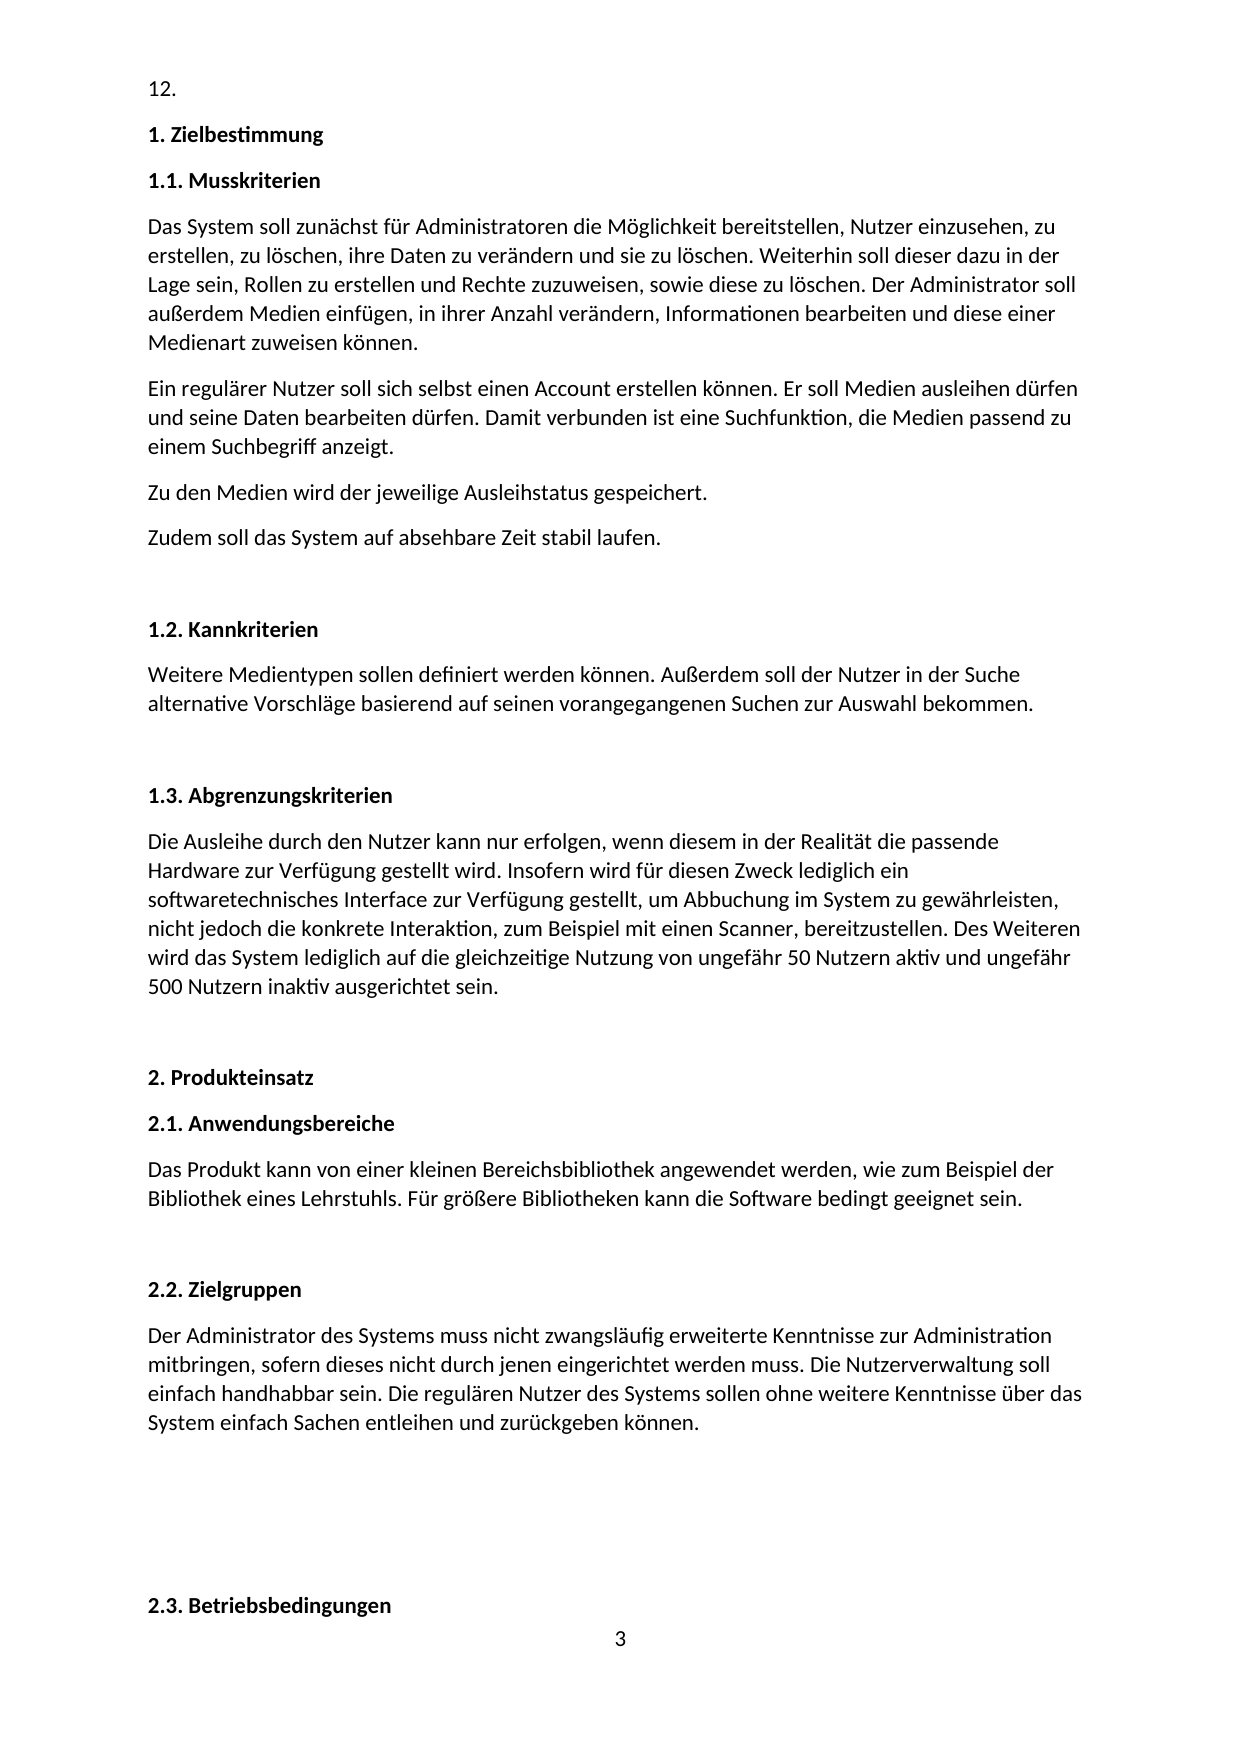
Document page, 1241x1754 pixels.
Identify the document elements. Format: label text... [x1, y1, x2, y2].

text Der Administrator des Systems muss nicht zwangsläufig erweiterte Kenntnisse zur Administration mitbringen, sofern dieses nicht durch jenen eingerichtet werden muss. Die Nutzerverwaltung soll einfach handhabbar sein. Die regulären Nutzer des Systems sollen ohne weitere Kenntnisse über das System einfach Sachen entleihen und zurückgeben können. [148, 1321, 1093, 1436]
text 2.1. Anwendungsbereiche [148, 1109, 1093, 1137]
text 1.1. Musskriterien [148, 166, 1093, 194]
text Das System soll zunächst für Administratoren die Möglichkeit bereitstellen, Nutzer einzusehen, zu erstellen, zu löschen, ihre Daten zu verändern und sie zu löschen. Weiterhin soll dieser dazu in der Lage sein, Rollen zu erstellen und Rechte zuzuweisen, sowie diese zu löschen. Der Administrator soll außerdem Medien einfügen, in ihrer Anzahl verändern, Informationen bearbeiten und diese einer Medienart zuweisen können. [148, 212, 1093, 356]
text Zu den Medien wird der jeweilige Ausleihstatus gespeichert. [148, 478, 1093, 506]
text 1.2. Kannkriterien [148, 615, 1093, 643]
text Die Ausleihe durch den Nutzer kann nur erfolgen, wenn diesem in der Realität die passende Hardware zur Verfügung gestellt wird. Insofern wird für diesen Zweck lediglich ein softwaretechnisches Interface zur Verfügung gestellt, um Abbuchung im System zu gewährleisten, nicht jedoch die konkrete Interaktion, zum Beispiel mit einen Scanner, bereitzustellen. Des Weiteren wird das System lediglich auf die gleichzeitige Nutzung von ungefähr 50 Nutzern aktiv und ungefähr 500 Nutzern inaktiv ausgerichtet sein. [148, 827, 1093, 1000]
text 1. Zielbestimmung [148, 120, 1093, 148]
text 2.3. Betriebsbedingungen [148, 1591, 1093, 1619]
text Ein regulärer Nutzer soll sich selbst einen Account erstellen können. Er soll Medien ausleihen dürfen und seine Daten bearbeiten dürfen. Damit verbunden ist eine Suchfunktion, die Medien passend zu einem Suchbegriff anzeigt. [148, 374, 1093, 460]
text Weitere Medientypen sollen definiert werden können. Außerdem soll der Nutzer in der Suche alternative Vorschläge basierend auf seinen vorangegangenen Suchen zur Auswahl bekommen. [148, 661, 1093, 718]
text 1.3. Abgrenzungskriterien [148, 781, 1093, 809]
text Zudem soll das System auf absehbare Zeit stabil laufen. [148, 523, 1093, 551]
text Das Produkt kann von einer kleinen Bereichsbibliothek angewendet werden, wie zum Beispiel der Bibliothek eines Lehrstuhls. Für größere Bibliotheken kann die Software bedingt geeignet sein. [148, 1155, 1093, 1212]
text 2.2. Zielgruppen [148, 1276, 1093, 1303]
text 2. Produkteinsatz [148, 1063, 1093, 1092]
